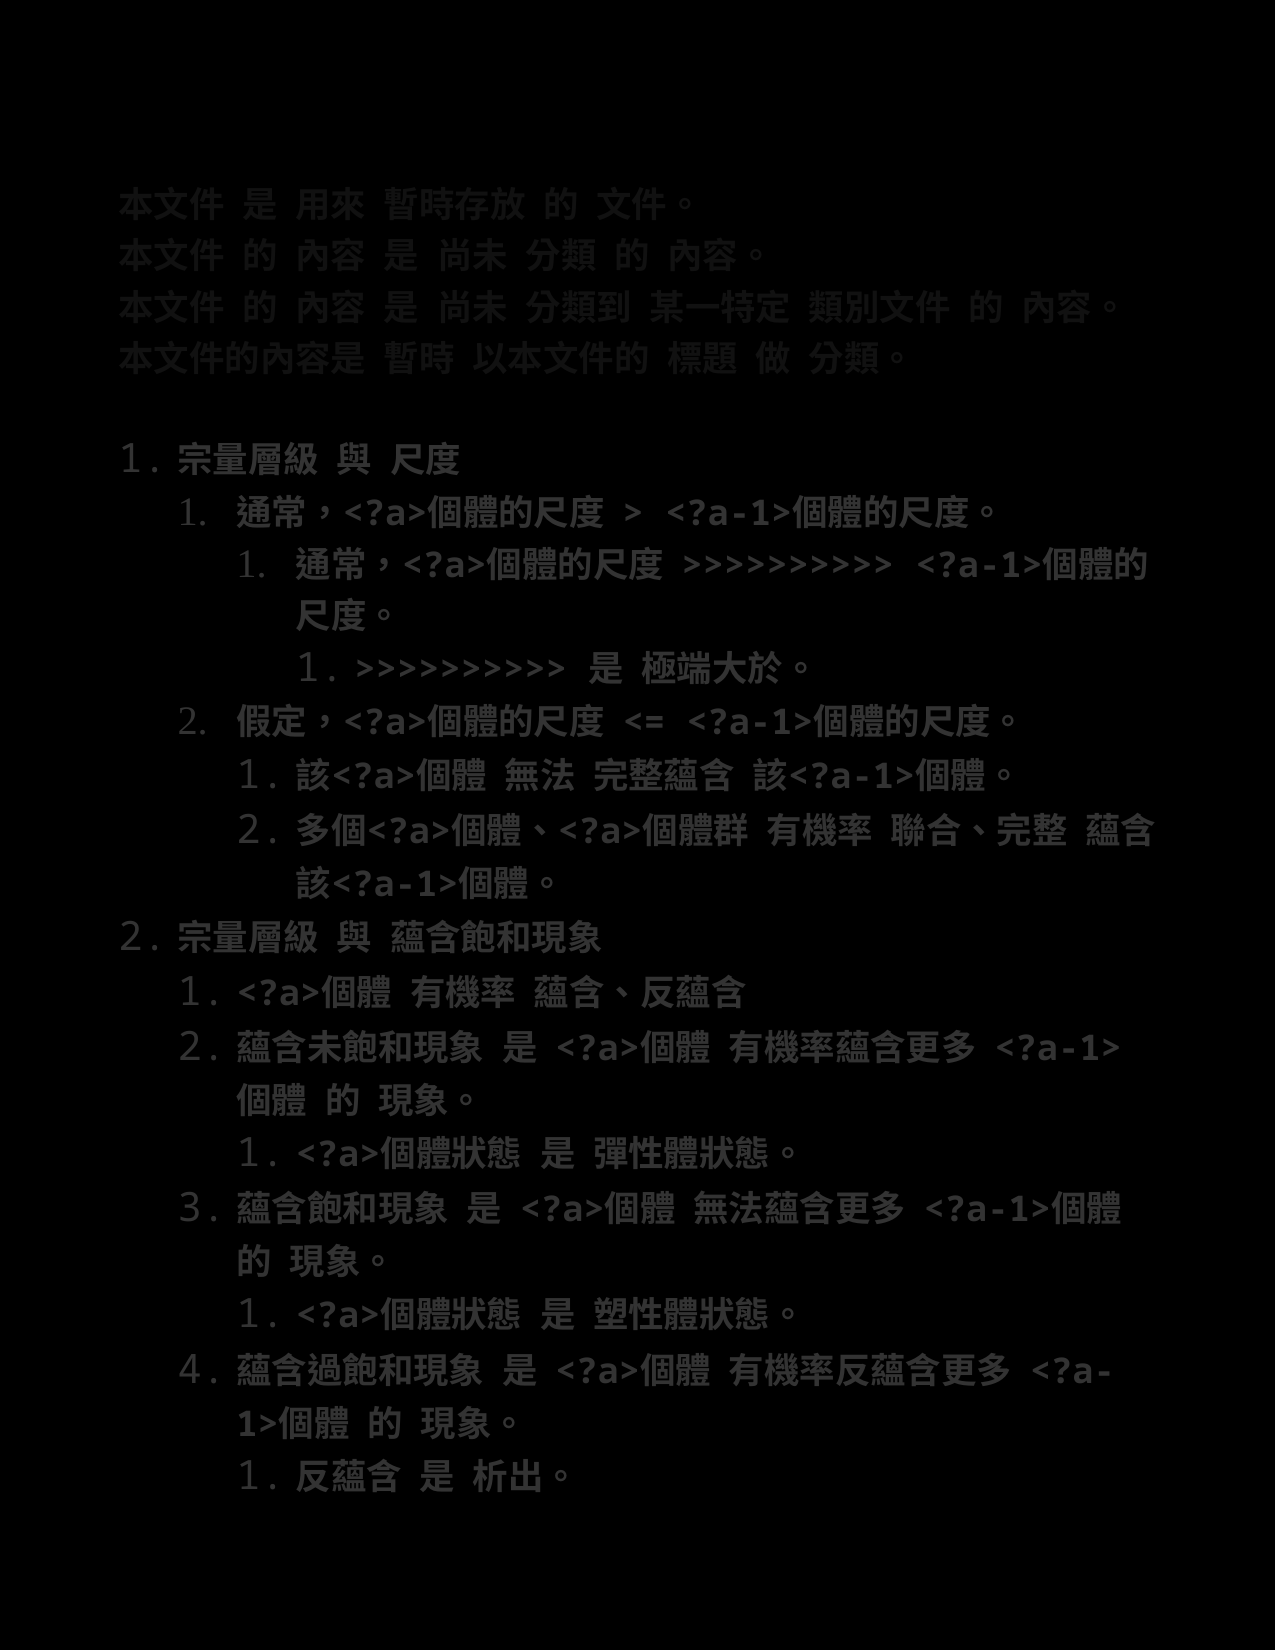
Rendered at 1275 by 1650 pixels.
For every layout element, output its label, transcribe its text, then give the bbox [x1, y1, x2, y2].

text 本文件 的 內容 是 尚未 分類到 某一特定 類別文件 的 內容。 [118, 279, 1157, 330]
list 反蘊含 是 析出。 [236, 1446, 1157, 1501]
list <?a>個體 有機率 蘊含、反蘊含 [177, 962, 1157, 1017]
list 蘊含未飽和現象 是 <?a>個體 有機率蘊含更多 <?a-1>個體 的 現象。 [177, 1017, 1157, 1123]
list 通常，<?a>個體的尺度 > <?a-1>個體的尺度。 [177, 485, 1157, 536]
list 宗量層級 與 蘊含飽和現象 [118, 907, 1157, 962]
list 宗量層級 與 尺度 [118, 429, 1157, 485]
list 假定，<?a>個體的尺度 <= <?a-1>個體的尺度。 [177, 694, 1157, 745]
text 本文件的內容是 暫時 以本文件的 標題 做 分類。 [118, 330, 1157, 381]
list <?a>個體狀態 是 彈性體狀態。 [236, 1123, 1157, 1178]
list 蘊含飽和現象 是 <?a>個體 無法蘊含更多 <?a-1>個體 的 現象。 [177, 1178, 1157, 1285]
list <?a>個體狀態 是 塑性體狀態。 [236, 1285, 1157, 1340]
list >>>>>>>>>> 是 極端大於。 [295, 639, 1157, 694]
list 該<?a>個體 無法 完整蘊含 該<?a-1>個體。 [236, 745, 1157, 800]
list 多個<?a>個體、<?a>個體群 有機率 聯合、完整 蘊含 該<?a-1>個體。 [236, 800, 1157, 907]
list 蘊含過飽和現象 是 <?a>個體 有機率反蘊含更多 <?a-1>個體 的 現象。 [177, 1340, 1157, 1446]
text 本文件 是 用來 暫時存放 的 文件。 [118, 176, 1157, 228]
list 通常，<?a>個體的尺度 >>>>>>>>>> <?a-1>個體的尺度。 [236, 536, 1157, 639]
text 本文件 的 內容 是 尚未 分類 的 內容。 [118, 228, 1157, 279]
